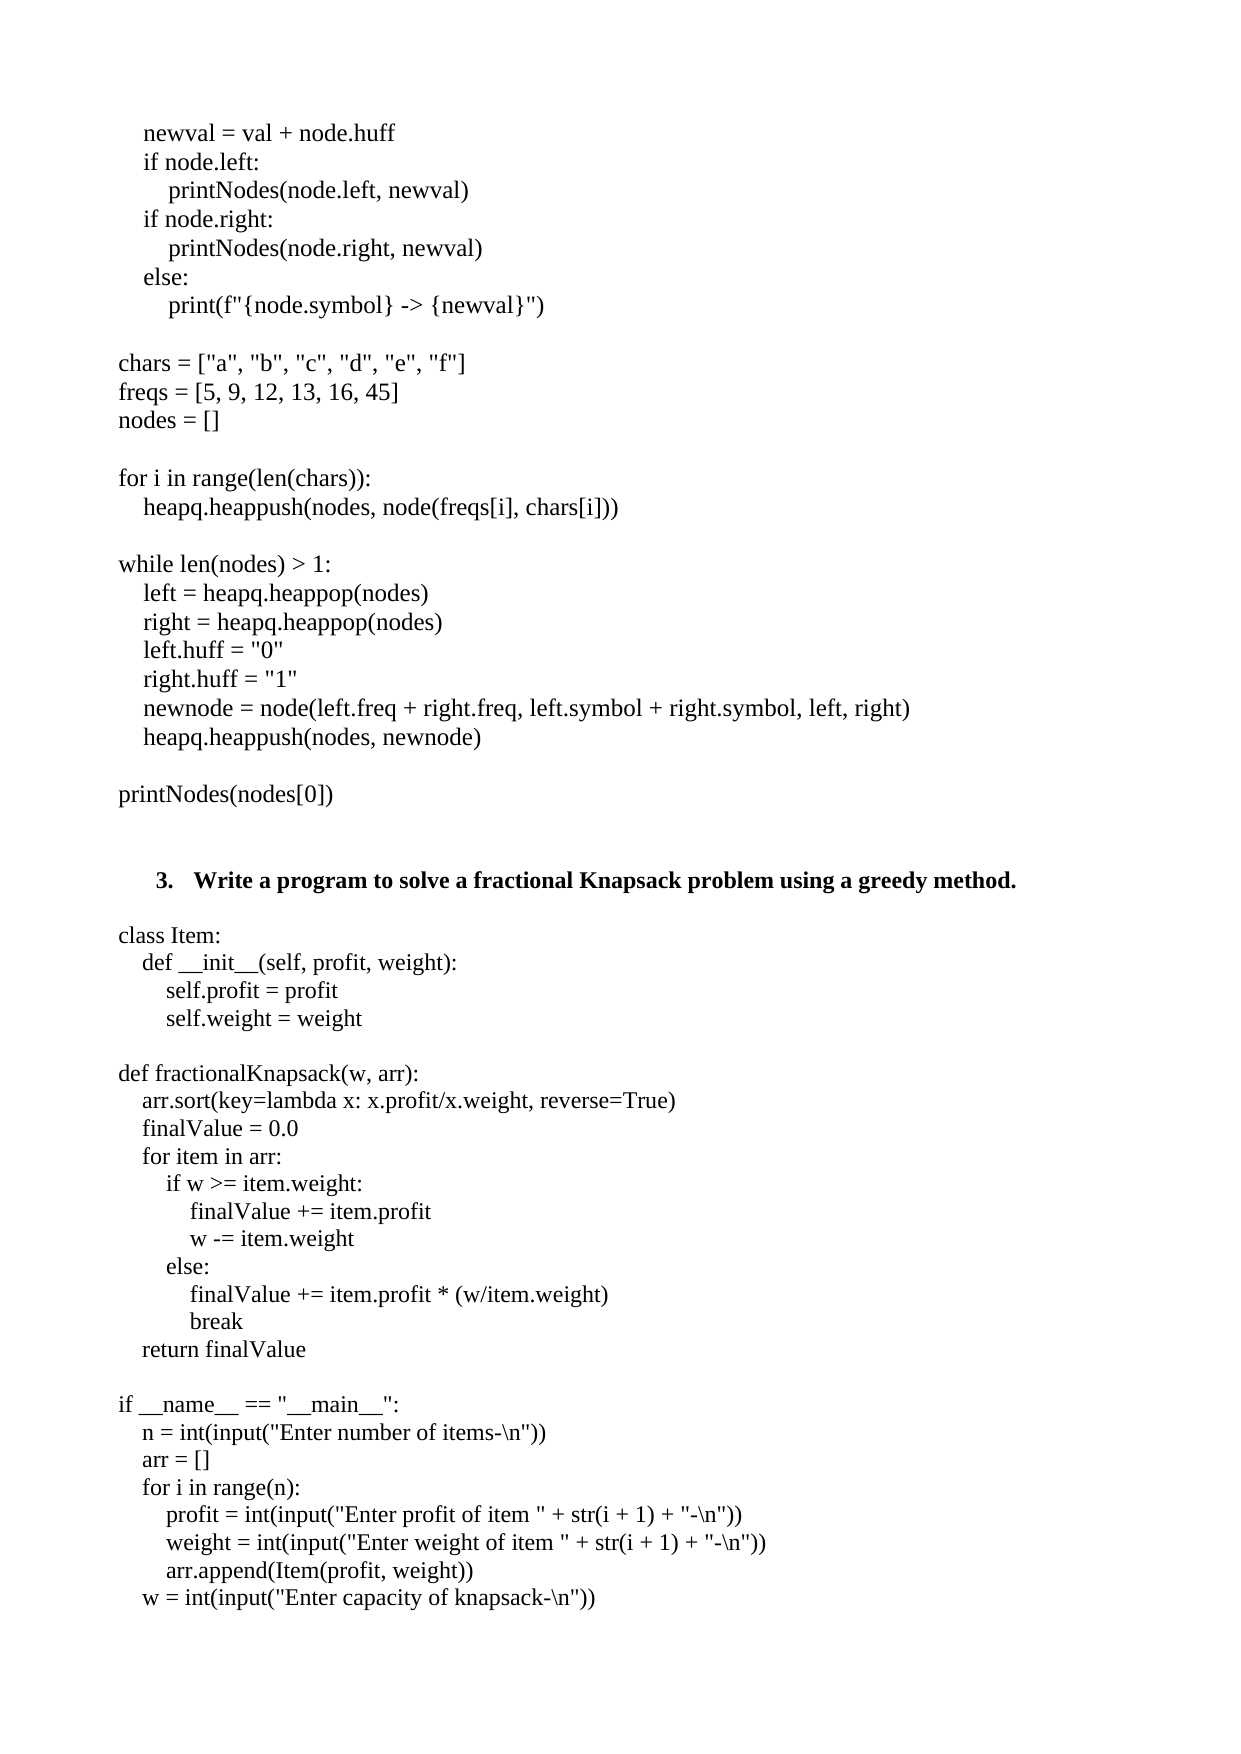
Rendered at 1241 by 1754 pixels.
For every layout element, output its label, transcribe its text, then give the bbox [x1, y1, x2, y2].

text if w >= item.weight: [118, 1169, 1122, 1197]
text class Item: [118, 921, 1122, 948]
text for item in arr: [118, 1142, 1122, 1169]
text newval = val + node.huff [118, 118, 1122, 147]
text for i in range(n): [118, 1473, 1122, 1501]
text finalValue = 0.0 [118, 1114, 1122, 1142]
text if node.left: [118, 147, 1122, 176]
text arr.append(Item(profit, weight)) [118, 1556, 1122, 1583]
text printNodes(node.right, newval) [118, 233, 1122, 262]
list Write a program to solve a fractional Knapsack problem using a greedy method. [156, 866, 1122, 893]
text right.huff = "1" [118, 664, 1122, 693]
text profit = int(input("Enter profit of item " + str(i + 1) + "-\n")) [118, 1501, 1122, 1528]
text self.profit = profit [118, 976, 1122, 1004]
text n = int(input("Enter number of items-\n")) [118, 1418, 1122, 1445]
text return finalValue [118, 1335, 1122, 1362]
text left = heapq.heappop(nodes) [118, 578, 1122, 607]
text w -= item.weight [118, 1224, 1122, 1252]
text newnode = node(left.freq + right.freq, left.symbol + right.symbol, left, right) [118, 693, 1122, 722]
text right = heapq.heappop(nodes) [118, 607, 1122, 636]
text if node.right: [118, 204, 1122, 233]
text printNodes(node.left, newval) [118, 176, 1122, 204]
text else: [118, 262, 1122, 291]
text arr.sort(key=lambda x: x.profit/x.weight, reverse=True) [118, 1086, 1122, 1114]
text heapq.heappush(nodes, newnode) [118, 722, 1122, 751]
text print(f"{node.symbol} -> {newval}") [118, 291, 1122, 319]
text finalValue += item.profit [118, 1197, 1122, 1224]
text break [118, 1307, 1122, 1335]
text left.huff = "0" [118, 636, 1122, 664]
text while len(nodes) > 1: [118, 549, 1122, 578]
text freqs = [5, 9, 12, 13, 16, 45] [118, 377, 1122, 406]
text def __init__(self, profit, weight): [118, 948, 1122, 976]
text printNodes(nodes[0]) [118, 779, 1122, 808]
text nodes = [] [118, 406, 1122, 434]
text chars = ["a", "b", "c", "d", "e", "f"] [118, 348, 1122, 377]
text arr = [] [118, 1445, 1122, 1473]
text if __name__ == "__main__": [118, 1390, 1122, 1418]
text heapq.heappush(nodes, node(freqs[i], chars[i])) [118, 492, 1122, 521]
text finalValue += item.profit * (w/item.weight) [118, 1280, 1122, 1307]
text weight = int(input("Enter weight of item " + str(i + 1) + "-\n")) [118, 1528, 1122, 1556]
text self.weight = weight [118, 1004, 1122, 1031]
text else: [118, 1252, 1122, 1280]
text w = int(input("Enter capacity of knapsack-\n")) [118, 1583, 1122, 1611]
text def fractionalKnapsack(w, arr): [118, 1059, 1122, 1086]
text for i in range(len(chars)): [118, 463, 1122, 492]
